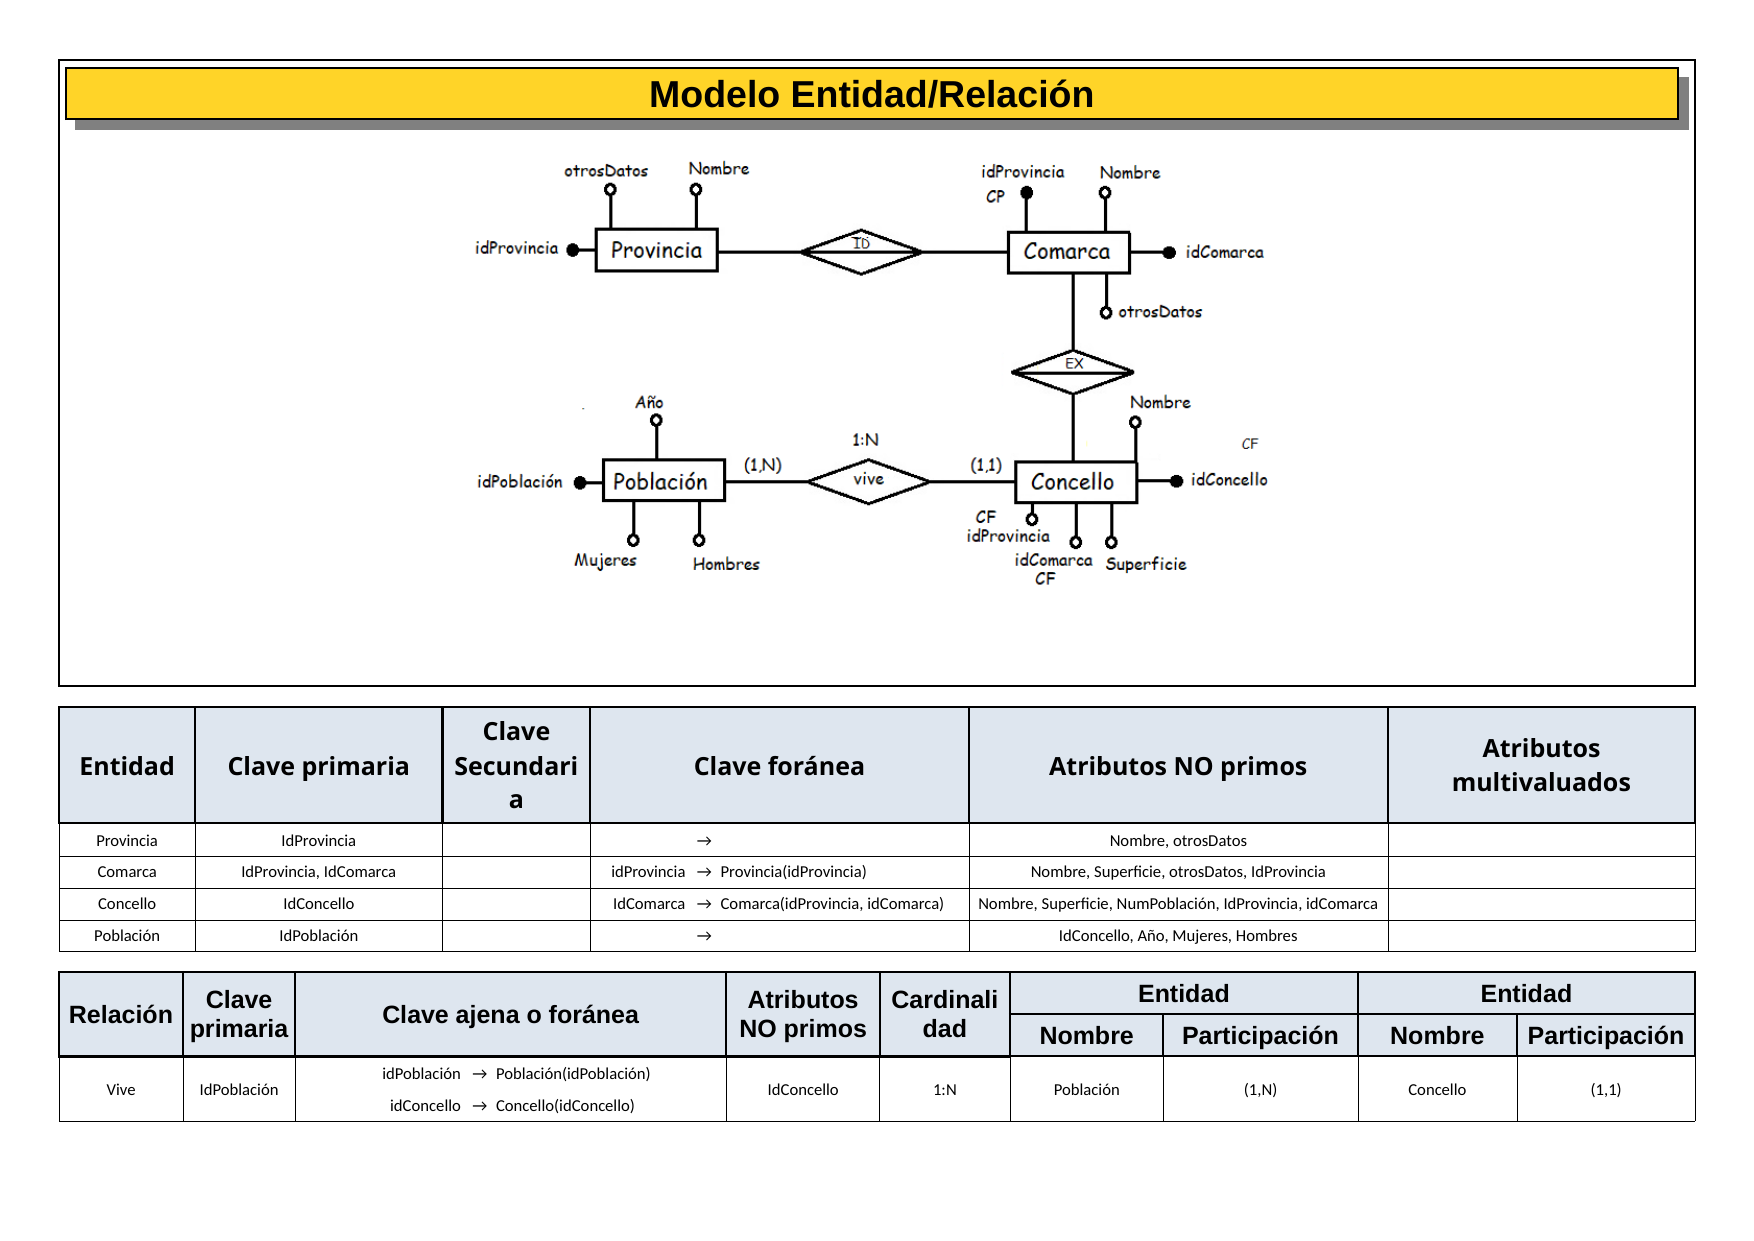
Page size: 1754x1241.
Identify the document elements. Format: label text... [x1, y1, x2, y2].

table_cell → [466, 1058, 490, 1089]
table_cell IdComarca [591, 889, 691, 919]
table_cell Nombre [1011, 1015, 1162, 1055]
table_cell Vive [60, 1058, 183, 1121]
table_cell idProvincia [591, 857, 691, 888]
table_header Modelo Entidad/Relación [60, 61, 1694, 136]
table_cell Nombre, Superficie, NumPoblación, IdProvincia, idComarca [970, 889, 1388, 919]
table_header Atributos NO primos [727, 973, 879, 1055]
table_cell → [691, 889, 714, 919]
table_cell [443, 889, 590, 919]
table_cell → [691, 921, 714, 951]
table_header Relación [60, 973, 182, 1055]
table_header Atributos NO primos [970, 708, 1387, 822]
table_cell → [691, 857, 714, 888]
table_cell Nombre, Superficie, otrosDatos, IdProvincia [970, 857, 1388, 888]
table_cell Concello(idConcello) [490, 1089, 726, 1121]
table_header Entidad [1359, 973, 1694, 1013]
table_header Entidad [60, 708, 194, 822]
table_cell → [691, 824, 714, 856]
table_cell Nombre [1359, 1015, 1516, 1055]
table_cell (1,N) [1164, 1057, 1358, 1121]
table_cell [1389, 824, 1695, 856]
table_cell [1389, 857, 1695, 888]
table_cell → [466, 1089, 490, 1121]
table_cell idConcello [296, 1089, 466, 1121]
table_cell [443, 857, 590, 888]
table_header Atributos multivaluados [1389, 708, 1694, 822]
table_cell Participación [1164, 1015, 1357, 1055]
table_cell Provincia [60, 824, 195, 856]
table_header Clave primaria [196, 708, 441, 822]
table_cell IdConcello, Año, Mujeres, Hombres [970, 921, 1388, 951]
table_cell Concello [1359, 1057, 1517, 1121]
table_header Clave primaria [184, 973, 294, 1055]
table_cell 1:N [880, 1058, 1010, 1121]
table_cell [60, 136, 1694, 685]
table_cell [1389, 921, 1695, 951]
table_cell idPoblación [296, 1058, 466, 1089]
table_cell Población [1011, 1057, 1163, 1121]
table_cell IdPoblación [196, 921, 442, 951]
table_header Clave ajena o foránea [296, 973, 725, 1055]
table_header Entidad [1011, 973, 1357, 1013]
table_cell Participación [1518, 1015, 1694, 1055]
table_cell [443, 921, 590, 951]
table_cell [591, 824, 691, 856]
table_cell [591, 921, 691, 951]
table_cell Población(idPoblación) [490, 1058, 726, 1089]
picture [459, 141, 1295, 594]
table_header Cardinalidad [881, 973, 1009, 1055]
table_cell IdConcello [196, 889, 442, 919]
table_cell Provincia(idProvincia) [715, 857, 969, 888]
table_cell Comarca [60, 857, 195, 888]
table_cell IdPoblación [184, 1058, 295, 1121]
table_header Clave foránea [591, 708, 968, 822]
table_cell Población [60, 921, 195, 951]
table_cell [715, 824, 969, 856]
table_cell (1,1) [1518, 1057, 1695, 1121]
table_header Clave Secundaria [444, 708, 589, 822]
table_cell [443, 824, 590, 856]
table_cell IdConcello [727, 1058, 879, 1121]
table_cell IdProvincia, IdComarca [196, 857, 442, 888]
table_cell Concello [60, 889, 195, 919]
table_cell Comarca(idProvincia, idComarca) [715, 889, 969, 919]
table_cell IdProvincia [196, 824, 442, 856]
table_cell [715, 921, 969, 951]
table_cell Nombre, otrosDatos [970, 824, 1388, 856]
table_cell [1389, 889, 1695, 919]
